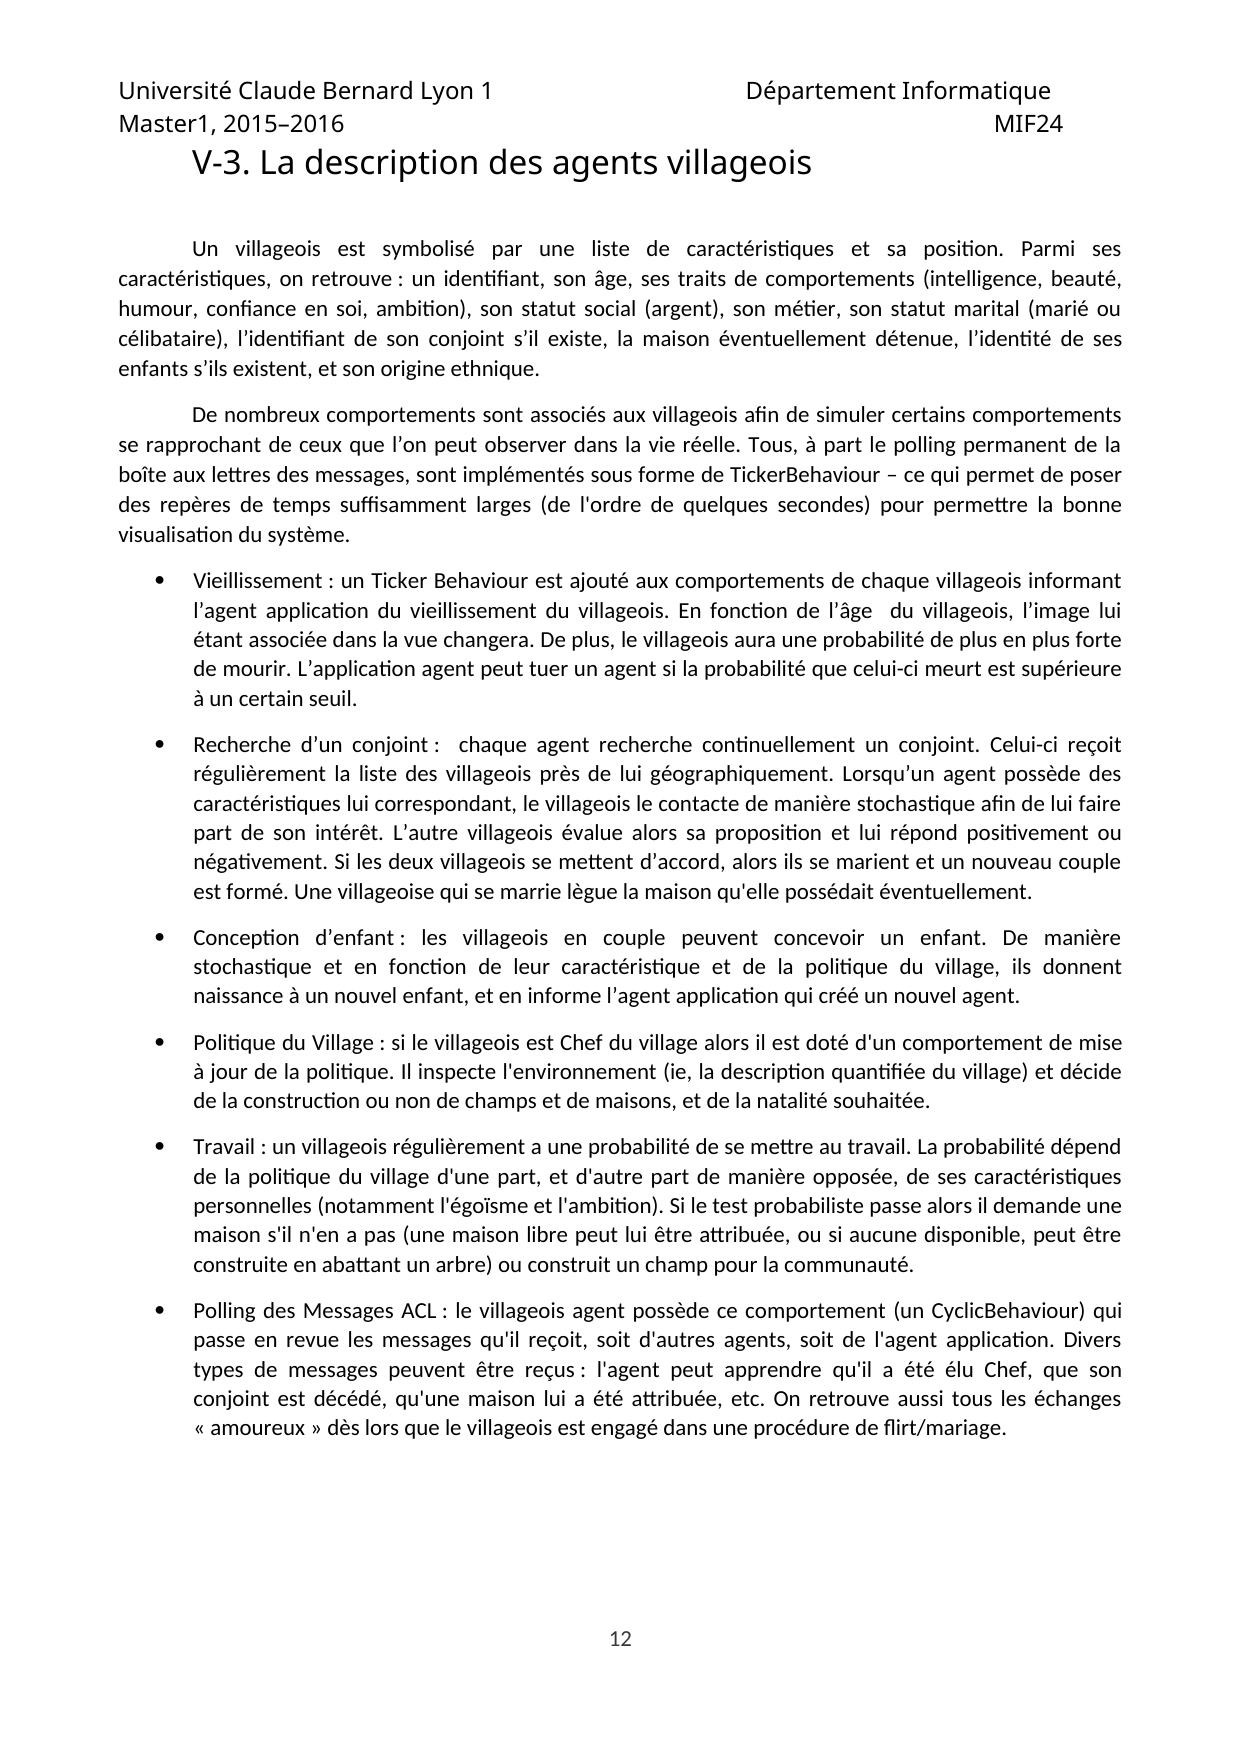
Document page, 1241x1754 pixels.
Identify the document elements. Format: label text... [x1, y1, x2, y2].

text De nombreux comportements sont associés aux villageois afin de simuler certains comportements se rapprochant de ceux que l’on peut observer dans la vie réelle. Tous, à part le polling permanent de la boîte aux lettres des messages, sont implémentés sous forme de TickerBehaviour – ce qui permet de poser des repères de temps suffisamment larges (de l'ordre de quelques secondes) pour permettre la bonne visualisation du système. [118, 400, 1122, 548]
list Conception d’enfant : les villageois en couple peuvent concevoir un enfant. De manière stochastique et en fonction de leur caractéristique et de la politique du village, ils donnent naissance à un nouvel enfant, et en informe l’agent application qui créé un nouvel agent. [156, 923, 1122, 1010]
subtitle V-3. La description des agents villageois [118, 139, 1122, 184]
list Vieillissement : un Ticker Behaviour est ajouté aux comportements de chaque villageois informant l’agent application du vieillissement du villageois. En fonction de l’âge du villageois, l’image lui étant associée dans la vue changera. De plus, le villageois aura une probabilité de plus en plus forte de mourir. L’application agent peut tuer un agent si la probabilité que celui-ci meurt est supérieure à un certain seuil. [156, 566, 1122, 712]
text Un villageois est symbolisé par une liste de caractéristiques et sa position. Parmi ses caractéristiques, on retrouve : un identifiant, son âge, ses traits de comportements (intelligence, beauté, humour, confiance en soi, ambition), son statut social (argent), son métier, son statut marital (marié ou célibataire), l’identifiant de son conjoint s’il existe, la maison éventuellement détenue, l’identité de ses enfants s’ils existent, et son origine ethnique. [118, 234, 1122, 382]
list Polling des Messages ACL : le villageois agent possède ce comportement (un CyclicBehaviour) qui passe en revue les messages qu'il reçoit, soit d'autres agents, soit de l'agent application. Divers types de messages peuvent être reçus : l'agent peut apprendre qu'il a été élu Chef, que son conjoint est décédé, qu'une maison lui a été attribuée, etc. On retrouve aussi tous les échanges « amoureux » dès lors que le villageois est engagé dans une procédure de flirt/mariage. [156, 1296, 1122, 1442]
list Politique du Village : si le villageois est Chef du village alors il est doté d'un comportement de mise à jour de la politique. Il inspecte l'environnement (ie, la description quantifiée du village) et décide de la construction ou non de champs et de maisons, et de la natalité souhaitée. [156, 1028, 1122, 1114]
list Travail : un villageois régulièrement a une probabilité de se mettre au travail. La probabilité dépend de la politique du village d'une part, et d'autre part de manière opposée, de ses caractéristiques personnelles (notamment l'égoïsme et l'ambition). Si le test probabiliste passe alors il demande une maison s'il n'en a pas (une maison libre peut lui être attribuée, ou si aucune disponible, peut être construite en abattant un arbre) ou construit un champ pour la communauté. [156, 1132, 1122, 1278]
list Recherche d’un conjoint : chaque agent recherche continuellement un conjoint. Celui-ci reçoit régulièrement la liste des villageois près de lui géographiquement. Lorsqu’un agent possède des caractéristiques lui correspondant, le villageois le contacte de manière stochastique afin de lui faire part de son intérêt. L’autre villageois évalue alors sa proposition et lui répond positivement ou négativement. Si les deux villageois se mettent d’accord, alors ils se marient et un nouveau couple est formé. Une villageoise qui se marrie lègue la maison qu'elle possédait éventuellement. [156, 730, 1122, 905]
